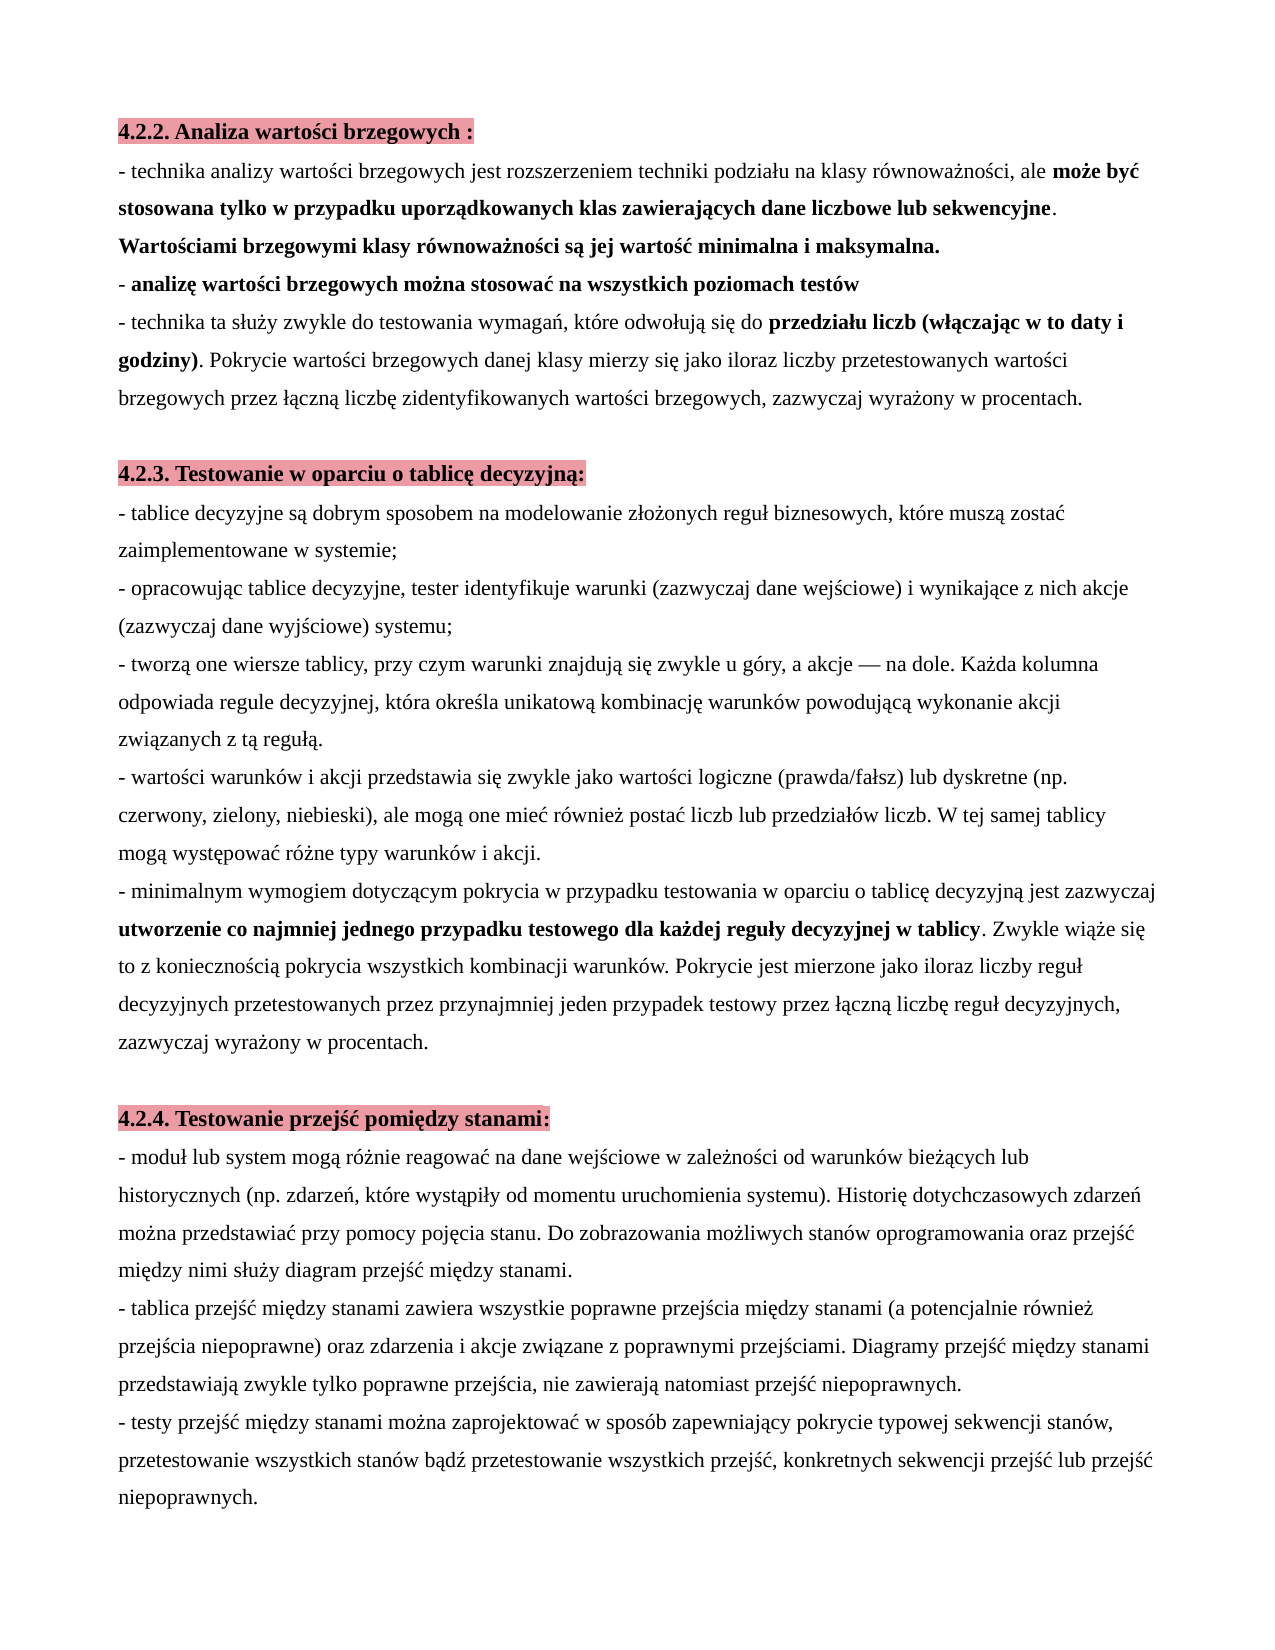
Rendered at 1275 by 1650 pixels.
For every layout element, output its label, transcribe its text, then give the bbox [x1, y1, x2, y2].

text - tworzą one wiersze tablicy, przy czym warunki znajdują się zwykle u góry, a akcje — na dole. Każda kolumna odpowiada regule decyzyjnej, która określa unikatową kombinację warunków powodującą wykonanie akcji związanych z tą regułą. [118, 651, 1157, 752]
text - tablica przejść między stanami zawiera wszystkie poprawne przejścia między stanami (a potencjalnie również przejścia niepoprawne) oraz zdarzenia i akcje związane z poprawnymi przejściami. Diagramy przejść między stanami przedstawiają zwykle tylko poprawne przejścia, nie zawierają natomiast przejść niepoprawnych. [118, 1295, 1157, 1396]
text 4.2.2. Analiza wartości brzegowych : [118, 118, 1157, 144]
text - moduł lub system mogą różnie reagować na dane wejściowe w zależności od warunków bieżących lub historycznych (np. zdarzeń, które wystąpiły od momentu uruchomienia systemu). Historię dotychczasowych zdarzeń można przedstawiać przy pomocy pojęcia stanu. Do zobrazowania możliwych stanów oprogramowania oraz przejść między nimi służy diagram przejść między stanami. [118, 1144, 1157, 1283]
text - tablice decyzyjne są dobrym sposobem na modelowanie złożonych reguł biznesowych, które muszą zostać zaimplementowane w systemie; [118, 499, 1157, 563]
text - technika ta służy zwykle do testowania wymagań, które odwołują się do przedziału liczb (włączając w to daty i godziny). Pokrycie wartości brzegowych danej klasy mierzy się jako iloraz liczby przetestowanych wartości brzegowych przez łączną liczbę zidentyfikowanych wartości brzegowych, zazwyczaj wyrażony w procentach. [118, 309, 1157, 410]
text - testy przejść między stanami można zaprojektować w sposób zapewniający pokrycie typowej sekwencji stanów, przetestowanie wszystkich stanów bądź przetestowanie wszystkich przejść, konkretnych sekwencji przejść lub przejść niepoprawnych. [118, 1409, 1157, 1509]
text - wartości warunków i akcji przedstawia się zwykle jako wartości logiczne (prawda/fałsz) lub dyskretne (np. czerwony, zielony, niebieski), ale mogą one mieć również postać liczb lub przedziałów liczb. W tej samej tablicy mogą występować różne typy warunków i akcji. [118, 764, 1157, 865]
text - opracowując tablice decyzyjne, tester identyfikuje warunki (zazwyczaj dane wejściowe) i wynikające z nich akcje (zazwyczaj dane wyjściowe) systemu; [118, 575, 1157, 638]
text 4.2.4. Testowanie przejść pomiędzy stanami: [118, 1104, 1157, 1131]
text 4.2.3. Testowanie w oparciu o tablicę decyzyjną: [118, 460, 1157, 486]
text - technika analizy wartości brzegowych jest rozszerzeniem techniki podziału na klasy równoważności, ale może być stosowana tylko w przypadku uporządkowanych klas zawierających dane liczbowe lub sekwencyjne. Wartościami brzegowymi klasy równoważności są jej wartość minimalna i maksymalna. [118, 158, 1157, 258]
text - minimalnym wymogiem dotyczącym pokrycia w przypadku testowania w oparciu o tablicę decyzyjną jest zazwyczaj utworzenie co najmniej jednego przypadku testowego dla każdej reguły decyzyjnej w tablicy. Zwykle wiąże się to z koniecznością pokrycia wszystkich kombinacji warunków. Pokrycie jest mierzone jako iloraz liczby reguł decyzyjnych przetestowanych przez przynajmniej jeden przypadek testowy przez łączną liczbę reguł decyzyjnych, zazwyczaj wyrażony w procentach. [118, 878, 1157, 1054]
text - analizę wartości brzegowych można stosować na wszystkich poziomach testów [118, 271, 1157, 296]
